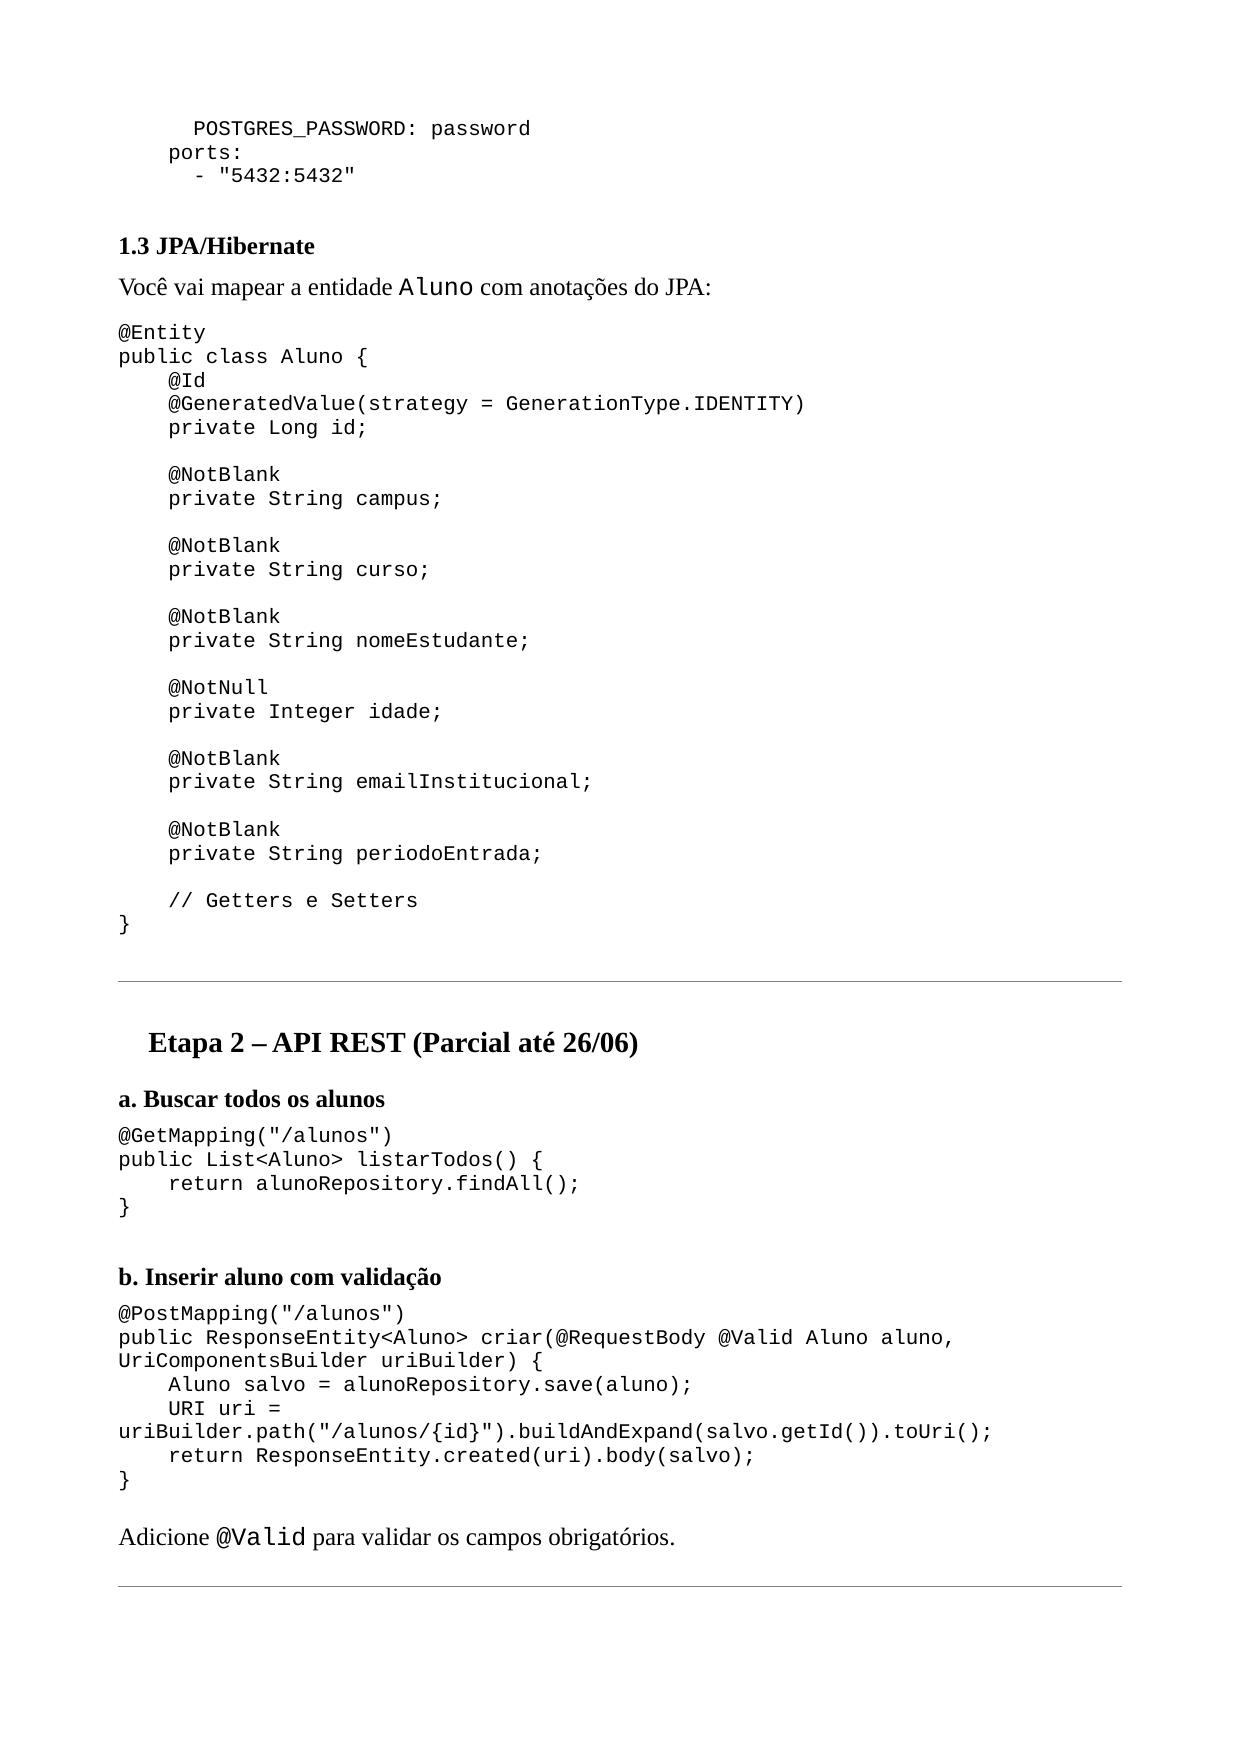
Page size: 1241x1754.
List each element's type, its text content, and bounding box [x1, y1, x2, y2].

subtitle ✅ Etapa 2 – API REST (Parcial até 26/06) [118, 1025, 1122, 1059]
text Você vai mapear a entidade Aluno com anotações do JPA: [118, 272, 1122, 303]
text @NotBlank [118, 606, 1122, 630]
text private String periodoEntrada; [118, 842, 1122, 866]
text @PostMapping("/alunos") [118, 1303, 1122, 1327]
text return alunoRepository.findAll(); [118, 1172, 1122, 1196]
subtitle a. Buscar todos os alunos [118, 1084, 1122, 1113]
text - "5432:5432" [118, 165, 1122, 189]
text @NotNull [118, 677, 1122, 701]
text private Long id; [118, 417, 1122, 441]
text @NotBlank [118, 464, 1122, 488]
text ports: [118, 142, 1122, 165]
text POSTGRES_PASSWORD: password [118, 118, 1122, 142]
text } [118, 1468, 1122, 1492]
text return ResponseEntity.created(uri).body(salvo); [118, 1445, 1122, 1468]
text @GetMapping("/alunos") [118, 1125, 1122, 1149]
text Adicione @Valid para validar os campos obrigatórios. [118, 1522, 1122, 1552]
text public List<Aluno> listarTodos() { [118, 1149, 1122, 1172]
text private Integer idade; [118, 701, 1122, 724]
text private String nomeEstudante; [118, 630, 1122, 653]
subtitle b. Inserir aluno com validação [118, 1262, 1122, 1291]
subtitle 1.3 JPA/Hibernate [118, 231, 1122, 260]
text @NotBlank [118, 535, 1122, 559]
text private String campus; [118, 488, 1122, 511]
text @Entity [118, 322, 1122, 346]
text @Id [118, 369, 1122, 393]
text @NotBlank [118, 748, 1122, 772]
text public ResponseEntity<Aluno> criar(@RequestBody @Valid Aluno aluno, UriComponentsBuilder uriBuilder) { [118, 1327, 1122, 1374]
text private String curso; [118, 559, 1122, 582]
text Aluno salvo = alunoRepository.save(aluno); [118, 1374, 1122, 1398]
text } [118, 1196, 1122, 1220]
text URI uri = uriBuilder.path("/alunos/{id}").buildAndExpand(salvo.getId()).toUri(); [118, 1398, 1122, 1445]
text @GeneratedValue(strategy = GenerationType.IDENTITY) [118, 393, 1122, 417]
text private String emailInstitucional; [118, 772, 1122, 795]
text public class Aluno { [118, 346, 1122, 369]
text @NotBlank [118, 819, 1122, 842]
text } [118, 913, 1122, 937]
text // Getters e Setters [118, 890, 1122, 913]
